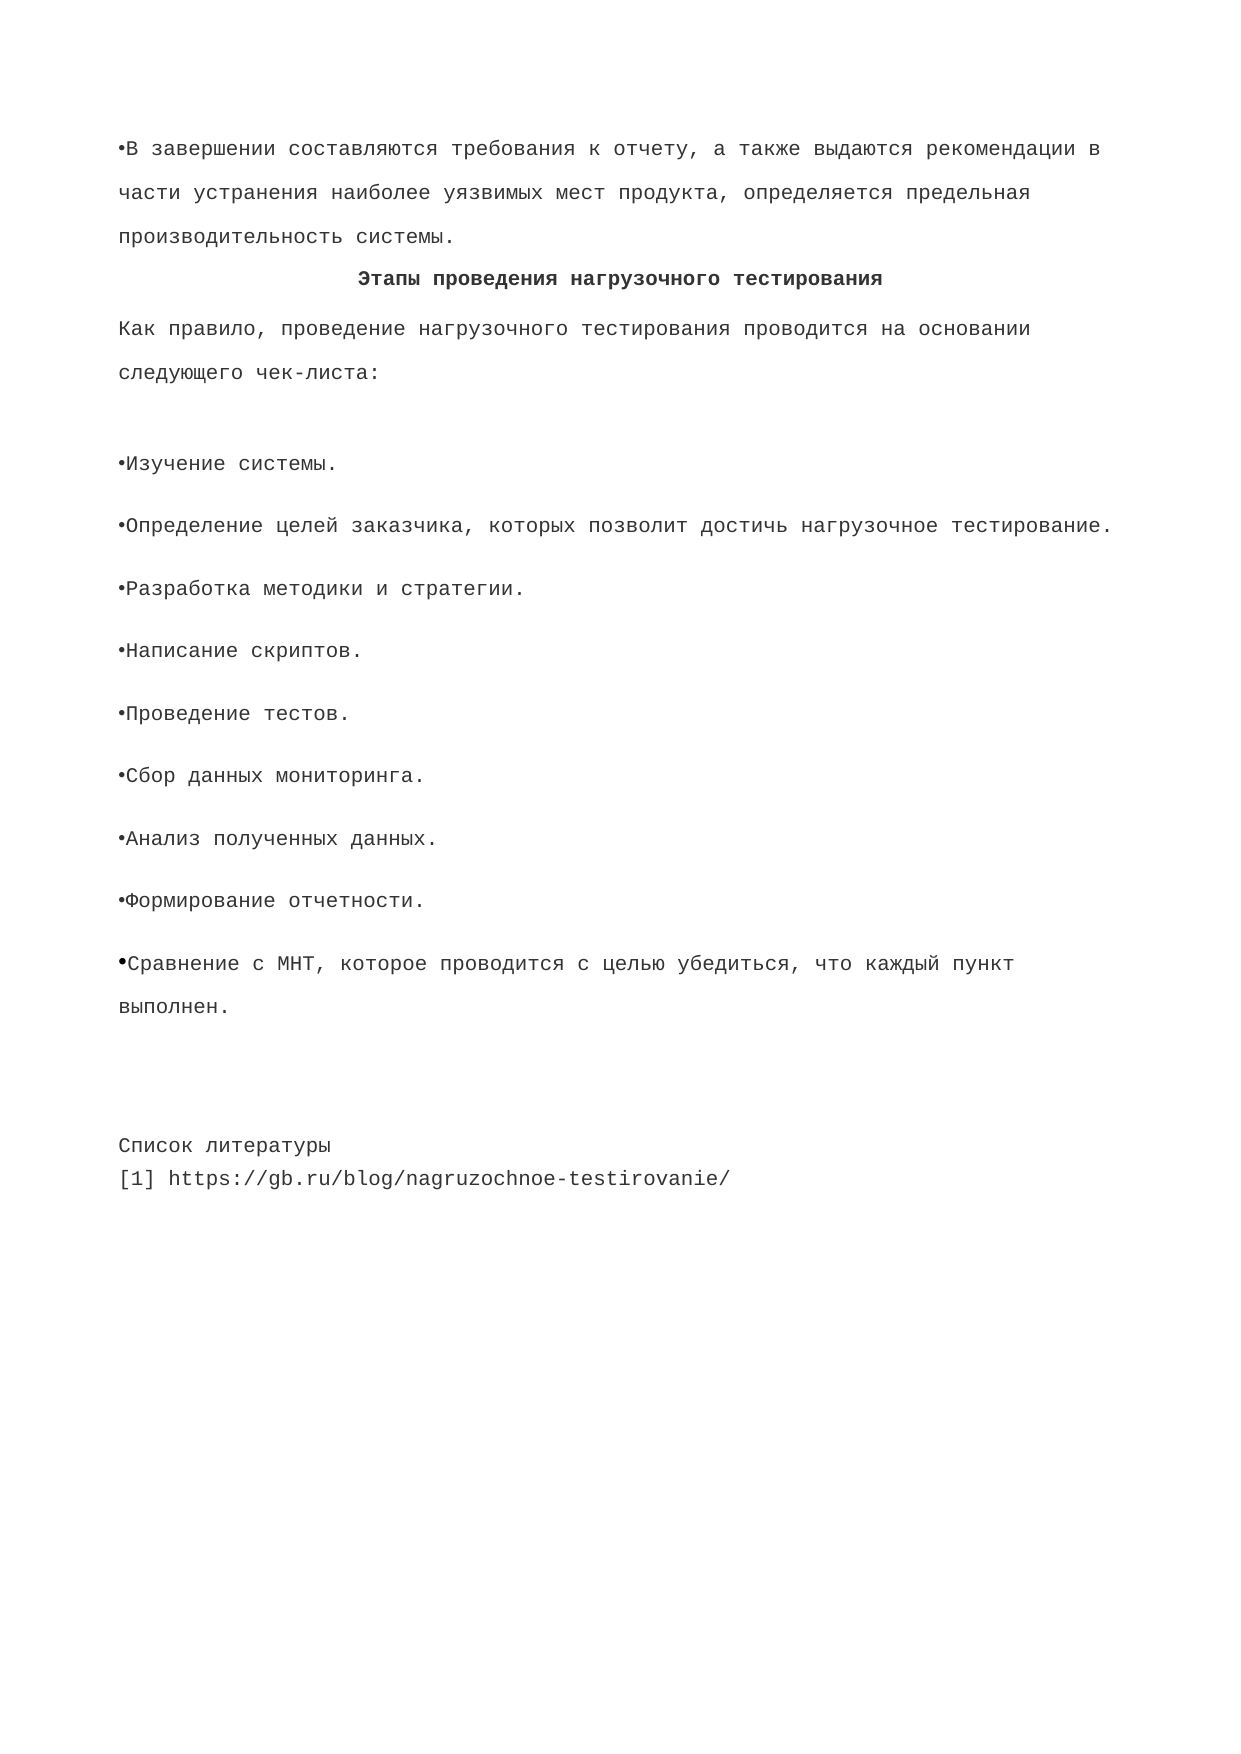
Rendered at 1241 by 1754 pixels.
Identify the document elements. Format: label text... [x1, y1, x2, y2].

subtitle Этапы проведения нагрузочного тестирования [118, 268, 1122, 292]
list Сбор данных мониторинга. [118, 745, 1122, 789]
list В завершении составляются требования к отчету, а также выдаются рекомендации в части устранения наиболее уязвимых мест продукта, определяется предельная производительность системы. [118, 118, 1122, 249]
list Проведение тестов. [118, 682, 1122, 726]
list Формирование отчетности. [118, 870, 1122, 914]
list Сравнение с МНТ, которое проводится с целью убедиться, что каждый пункт выполнен. [118, 932, 1122, 1020]
list Анализ полученных данных. [118, 807, 1122, 851]
text [1] https://gb.ru/blog/nagruzochnoe-testirovanie/ [118, 1168, 1122, 1192]
list Написание скриптов. [118, 620, 1122, 664]
list Изучение системы. [118, 432, 1122, 476]
list Определение целей заказчика, которых позволит достичь нагрузочное тестирование. [118, 495, 1122, 539]
text Список литературы [118, 1134, 1122, 1158]
list Разработка методики и стратегии. [118, 557, 1122, 601]
text Как правило, проведение нагрузочного тестирования проводится на основании следующего чек-листа: [118, 298, 1122, 386]
